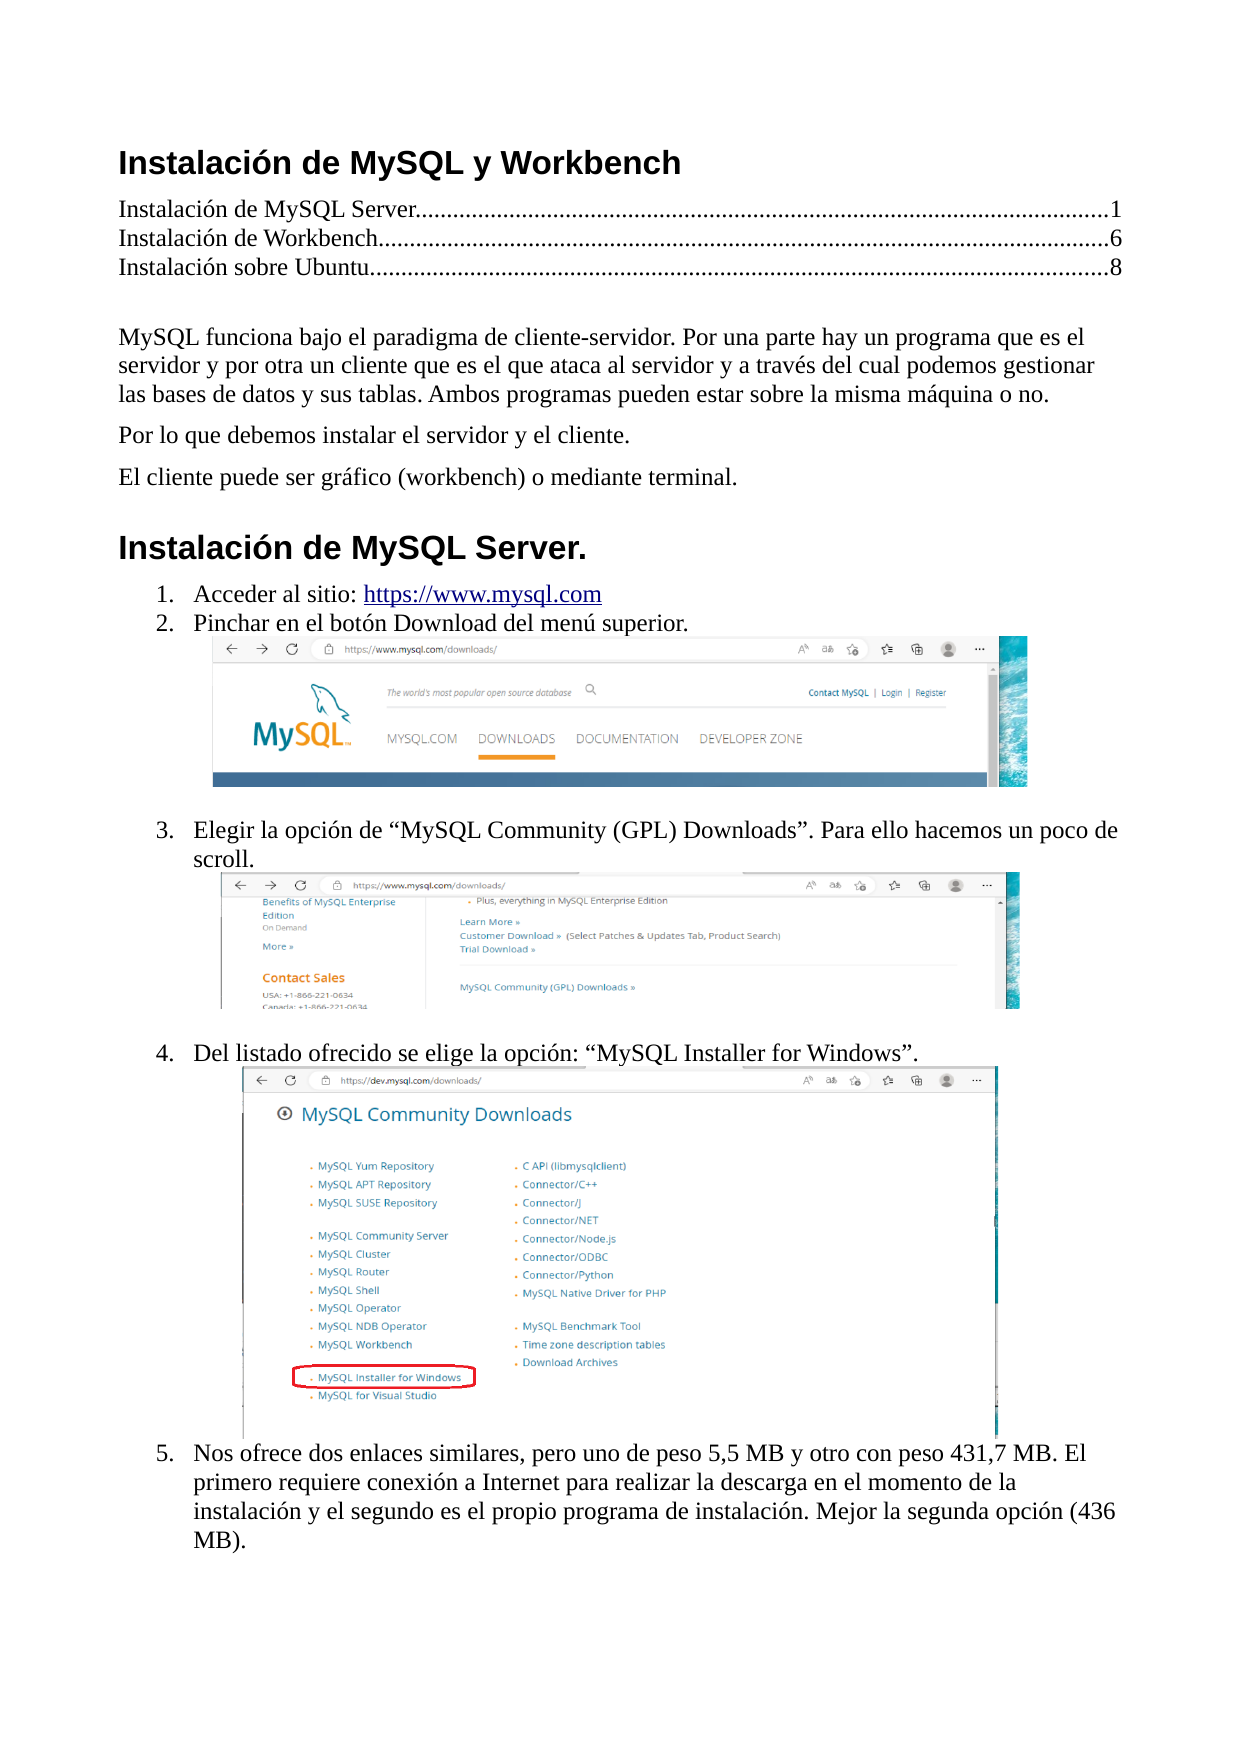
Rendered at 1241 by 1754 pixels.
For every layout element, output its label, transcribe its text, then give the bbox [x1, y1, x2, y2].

text MySQL funciona bajo el paradigma de cliente-servidor. Por una parte hay un programa que es el servidor y por otra un cliente que es el que ataca al servidor y a través del cual podemos gestionar las bases de datos y sus tablas. Ambos programas pueden estar sobre la misma máquina o no. [118, 322, 1122, 408]
subtitle Instalación de MySQL y Workbench [118, 143, 1122, 182]
list Nos ofrece dos enlaces similares, pero uno de peso 5,5 MB y otro con peso 431,7 MB. El primero requiere conexión a Internet para realizar la descarga en el momento de la instalación y el segundo es el propio programa de instalación. Mejor la segunda opción (436 MB). [156, 1340, 1122, 1553]
list Pinchar en el botón Download del menú superior. [156, 608, 1122, 636]
list Del listado ofrecido se elige la opción: “MySQL Installer for Windows”. [156, 1038, 1122, 1067]
list Acceder al sitio: https://www.mysql.com [156, 579, 1122, 608]
text El cliente puede ser gráfico (workbench) o mediante terminal. [118, 462, 1122, 490]
text Instalación sobre Ubuntu. 8 [118, 252, 1122, 280]
picture [220, 872, 1020, 1009]
picture [212, 636, 1028, 787]
list Elegir la opción de “MySQL Community (GPL) Downloads”. Para ello hacemos un poco de scroll. [156, 815, 1122, 873]
subtitle Instalación de MySQL Server. [118, 528, 1122, 566]
text Instalación de Workbench. 6 [118, 223, 1122, 252]
text Por lo que debemos instalar el servidor y el cliente. [118, 420, 1122, 449]
text Instalación de MySQL Server. 1 [118, 194, 1122, 223]
